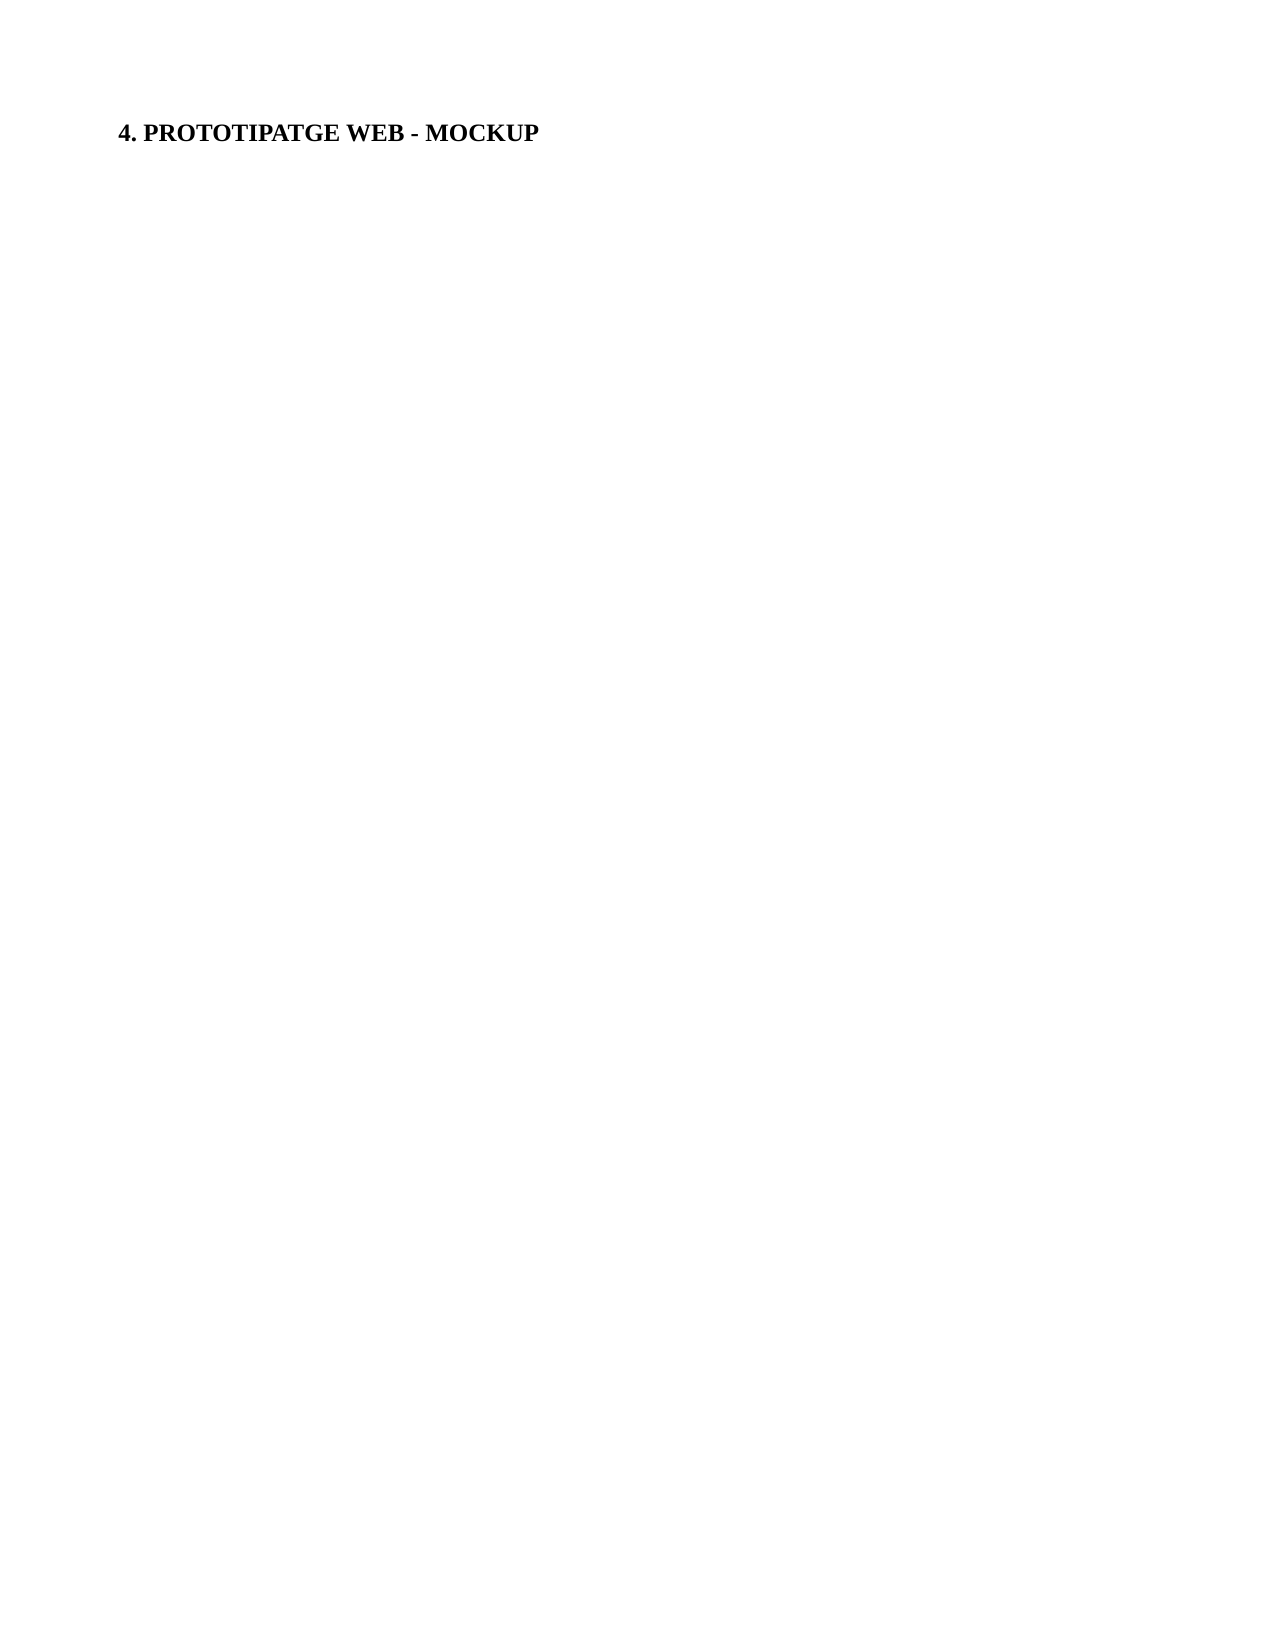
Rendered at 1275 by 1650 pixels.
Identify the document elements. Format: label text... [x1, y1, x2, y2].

subtitle 4. PROTOTIPATGE WEB - MOCKUP [118, 118, 1157, 147]
